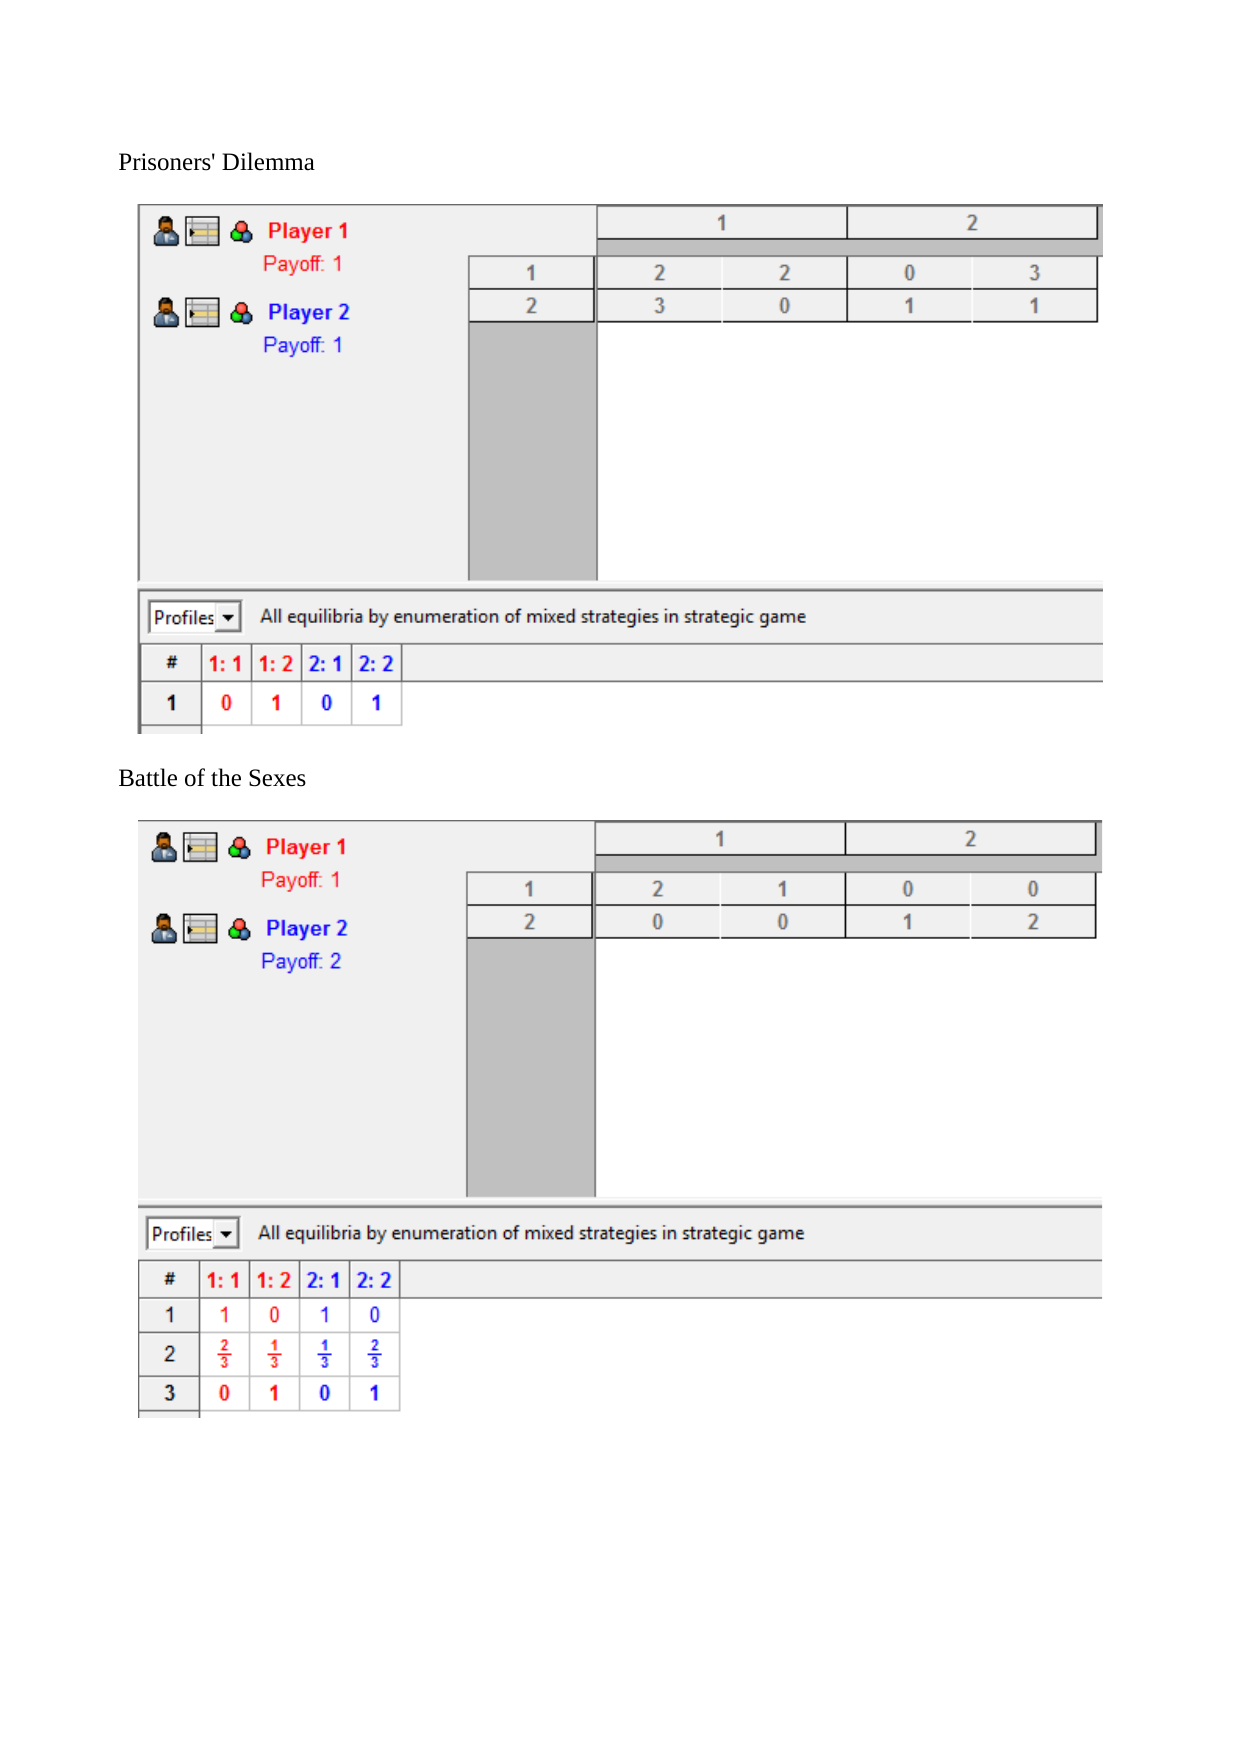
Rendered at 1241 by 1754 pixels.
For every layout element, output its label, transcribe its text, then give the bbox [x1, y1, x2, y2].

text Battle of the Sexes [118, 763, 1122, 792]
picture [138, 820, 1103, 1418]
picture [137, 204, 1103, 734]
text Prisoners' Dilemma [118, 147, 1122, 176]
